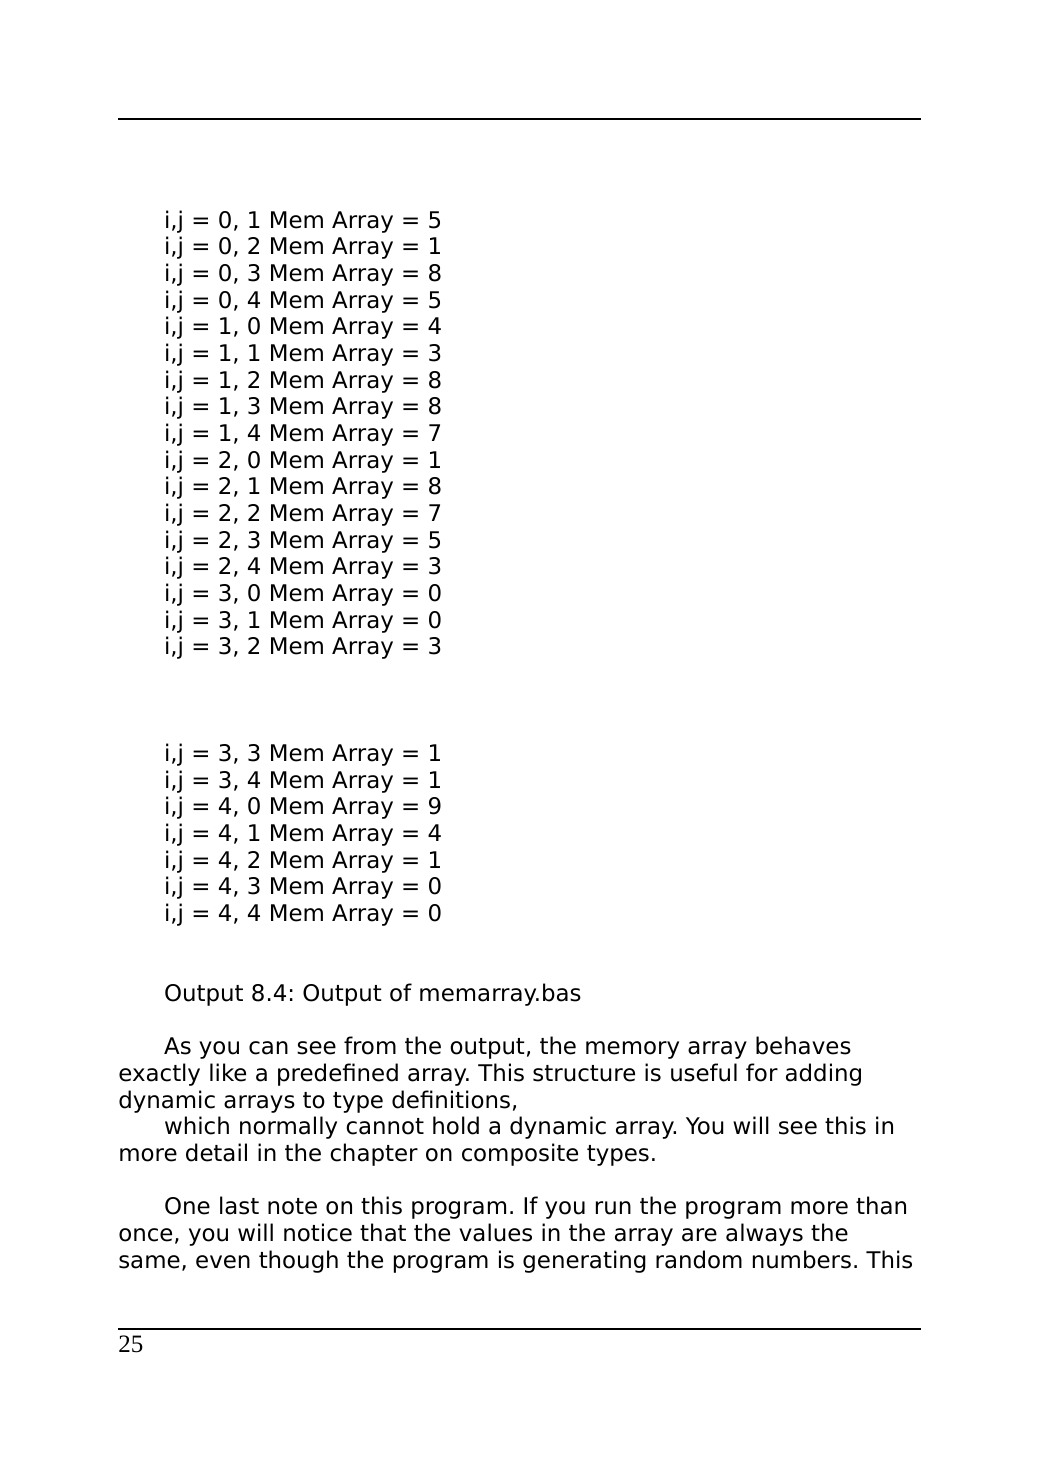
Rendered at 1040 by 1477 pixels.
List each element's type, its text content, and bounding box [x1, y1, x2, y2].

text One last note on this program. If you run the program more than once, you will notice that the values in the array are always the same, even though the program is generating random numbers. This [118, 1193, 921, 1273]
text i,j = 0, 1 Mem Array = 5 [118, 207, 921, 233]
text i,j = 1, 1 Mem Array = 3 [118, 340, 921, 367]
text i,j = 0, 4 Mem Array = 5 [118, 287, 921, 313]
text i,j = 3, 2 Mem Array = 3 [118, 633, 921, 660]
text i,j = 2, 1 Mem Array = 8 [118, 473, 921, 500]
text i,j = 1, 3 Mem Array = 8 [118, 393, 921, 420]
text i,j = 2, 3 Mem Array = 5 [118, 527, 921, 553]
text i,j = 4, 1 Mem Array = 4 [118, 820, 921, 847]
text i,j = 2, 0 Mem Array = 1 [118, 447, 921, 473]
text i,j = 1, 0 Mem Array = 4 [118, 313, 921, 340]
text i,j = 4, 4 Mem Array = 0 [118, 900, 921, 927]
text i,j = 1, 4 Mem Array = 7 [118, 420, 921, 447]
text which normally cannot hold a dynamic array. You will see this in more detail in the chapter on composite types. [118, 1113, 921, 1167]
text i,j = 3, 3 Mem Array = 1 [118, 740, 921, 767]
text i,j = 0, 3 Mem Array = 8 [118, 260, 921, 287]
text i,j = 2, 2 Mem Array = 7 [118, 500, 921, 527]
text i,j = 4, 3 Mem Array = 0 [118, 873, 921, 900]
text i,j = 4, 2 Mem Array = 1 [118, 847, 921, 873]
text As you can see from the output, the memory array behaves exactly like a predefined array. This structure is useful for adding dynamic arrays to type definitions, [118, 1033, 921, 1113]
text i,j = 3, 1 Mem Array = 0 [118, 607, 921, 633]
text i,j = 0, 2 Mem Array = 1 [118, 233, 921, 260]
text i,j = 2, 4 Mem Array = 3 [118, 553, 921, 580]
text i,j = 3, 0 Mem Array = 0 [118, 580, 921, 607]
text i,j = 4, 0 Mem Array = 9 [118, 793, 921, 820]
text Output 8.4: Output of memarray.bas [118, 980, 921, 1007]
text i,j = 1, 2 Mem Array = 8 [118, 367, 921, 393]
text i,j = 3, 4 Mem Array = 1 [118, 767, 921, 793]
